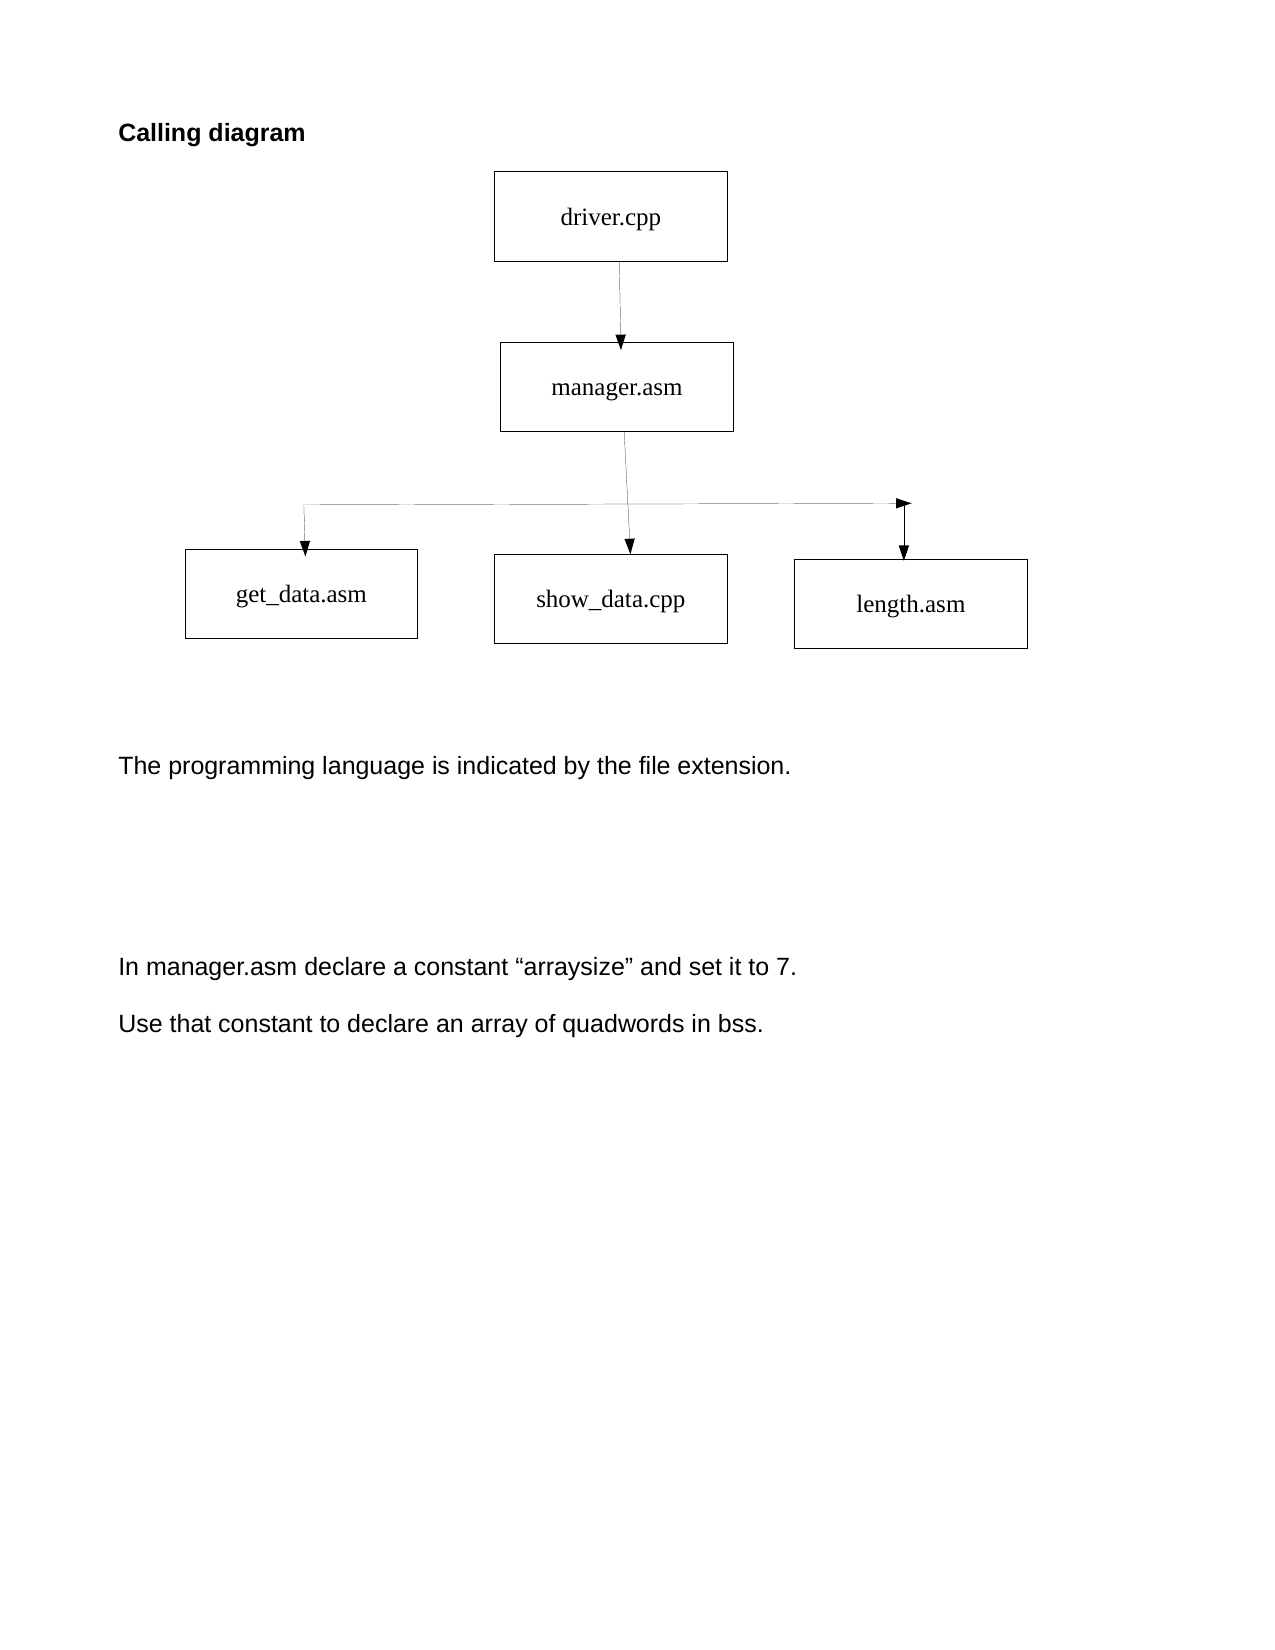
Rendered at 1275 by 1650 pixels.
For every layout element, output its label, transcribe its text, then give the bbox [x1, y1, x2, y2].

text Use that constant to declare an array of quadwords in bss. [118, 1009, 1157, 1038]
text In manager.asm declare a constant “arraysize” and set it to 7. [118, 952, 1157, 981]
text The programming language is indicated by the file extension. [118, 751, 1157, 779]
text Calling diagram [118, 118, 1157, 147]
